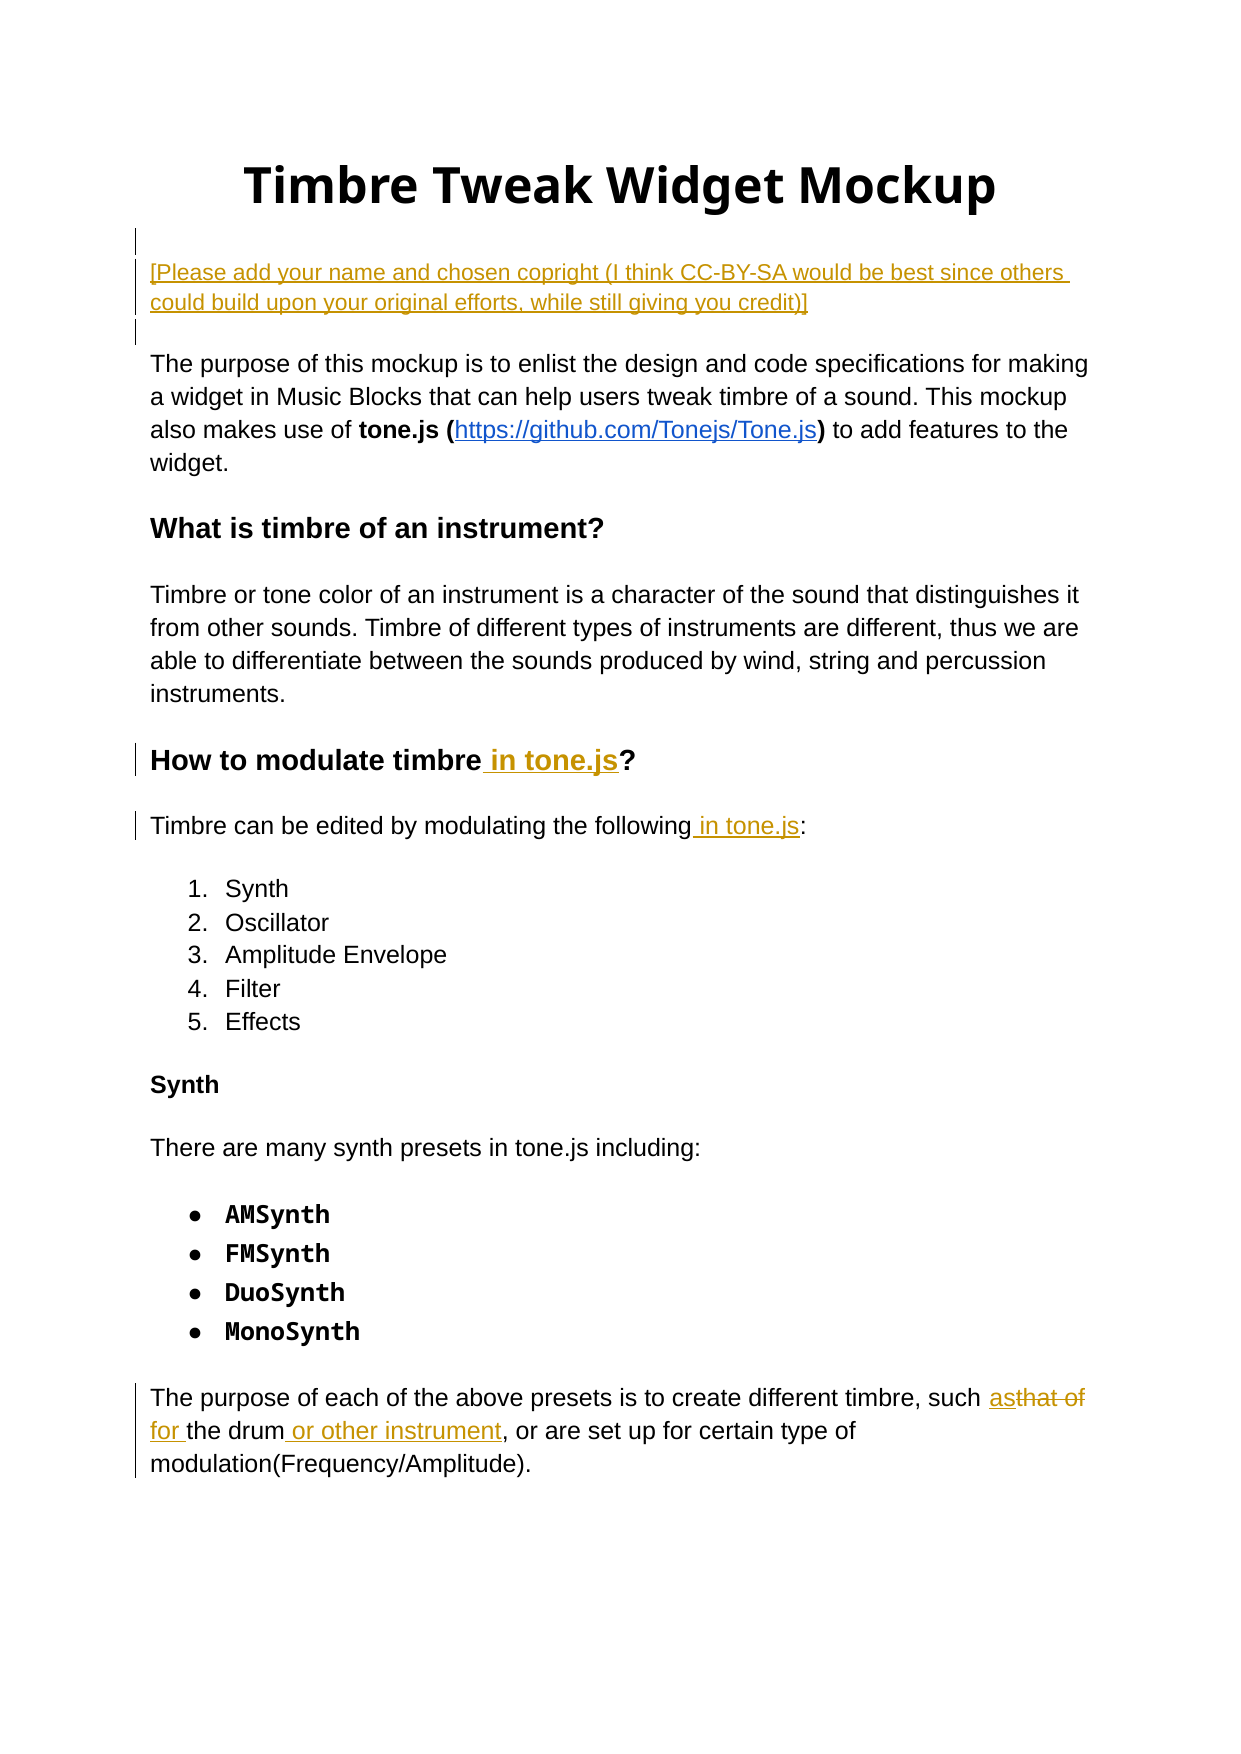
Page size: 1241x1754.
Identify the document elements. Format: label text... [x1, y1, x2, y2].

list AMSynth [187, 1196, 1090, 1230]
text How to modulate timbre in tone.js? [150, 742, 1090, 776]
text Synth [150, 1070, 1090, 1098]
list Synth [187, 874, 1090, 903]
text What is timbre of an instrument? [150, 511, 1090, 545]
list Amplitude Envelope [187, 941, 1090, 969]
list Filter [187, 973, 1090, 1002]
list MonoSynth [187, 1314, 1090, 1348]
list FMSynth [187, 1235, 1090, 1269]
text [Please add your name and chosen copright (I think CC-BY-SA would be best since others could build upon your original efforts, while still giving you credit)] [150, 258, 1090, 315]
text The purpose of each of the above presets is to create different timbre, such as for the drum or other instrument, or are set up for certain type of modulation(Frequency/Amplitude). [150, 1383, 1090, 1478]
text Timbre or tone color of an instrument is a character of the sound that distinguishes it from other sounds. Timbre of different types of instruments are different, thus we are able to differentiate between the sounds produced by wind, string and percussion instruments. [150, 580, 1090, 708]
list Oscillator [187, 907, 1090, 936]
text The purpose of this mockup is to enlist the design and code specifications for making a widget in Music Blocks that can help users tweak timbre of a sound. This mockup also makes use of tone.js (https://github.com/Tonejs/Tone.js) to add features to the widget. [150, 349, 1090, 477]
list DuoSynth [187, 1274, 1090, 1309]
text Timbre Tweak Widget Mockup [150, 150, 1090, 218]
list Effects [187, 1007, 1090, 1035]
text There are many synth presets in tone.js including: [150, 1133, 1090, 1162]
text Timbre can be edited by modulating the following in tone.js: [150, 811, 1090, 840]
